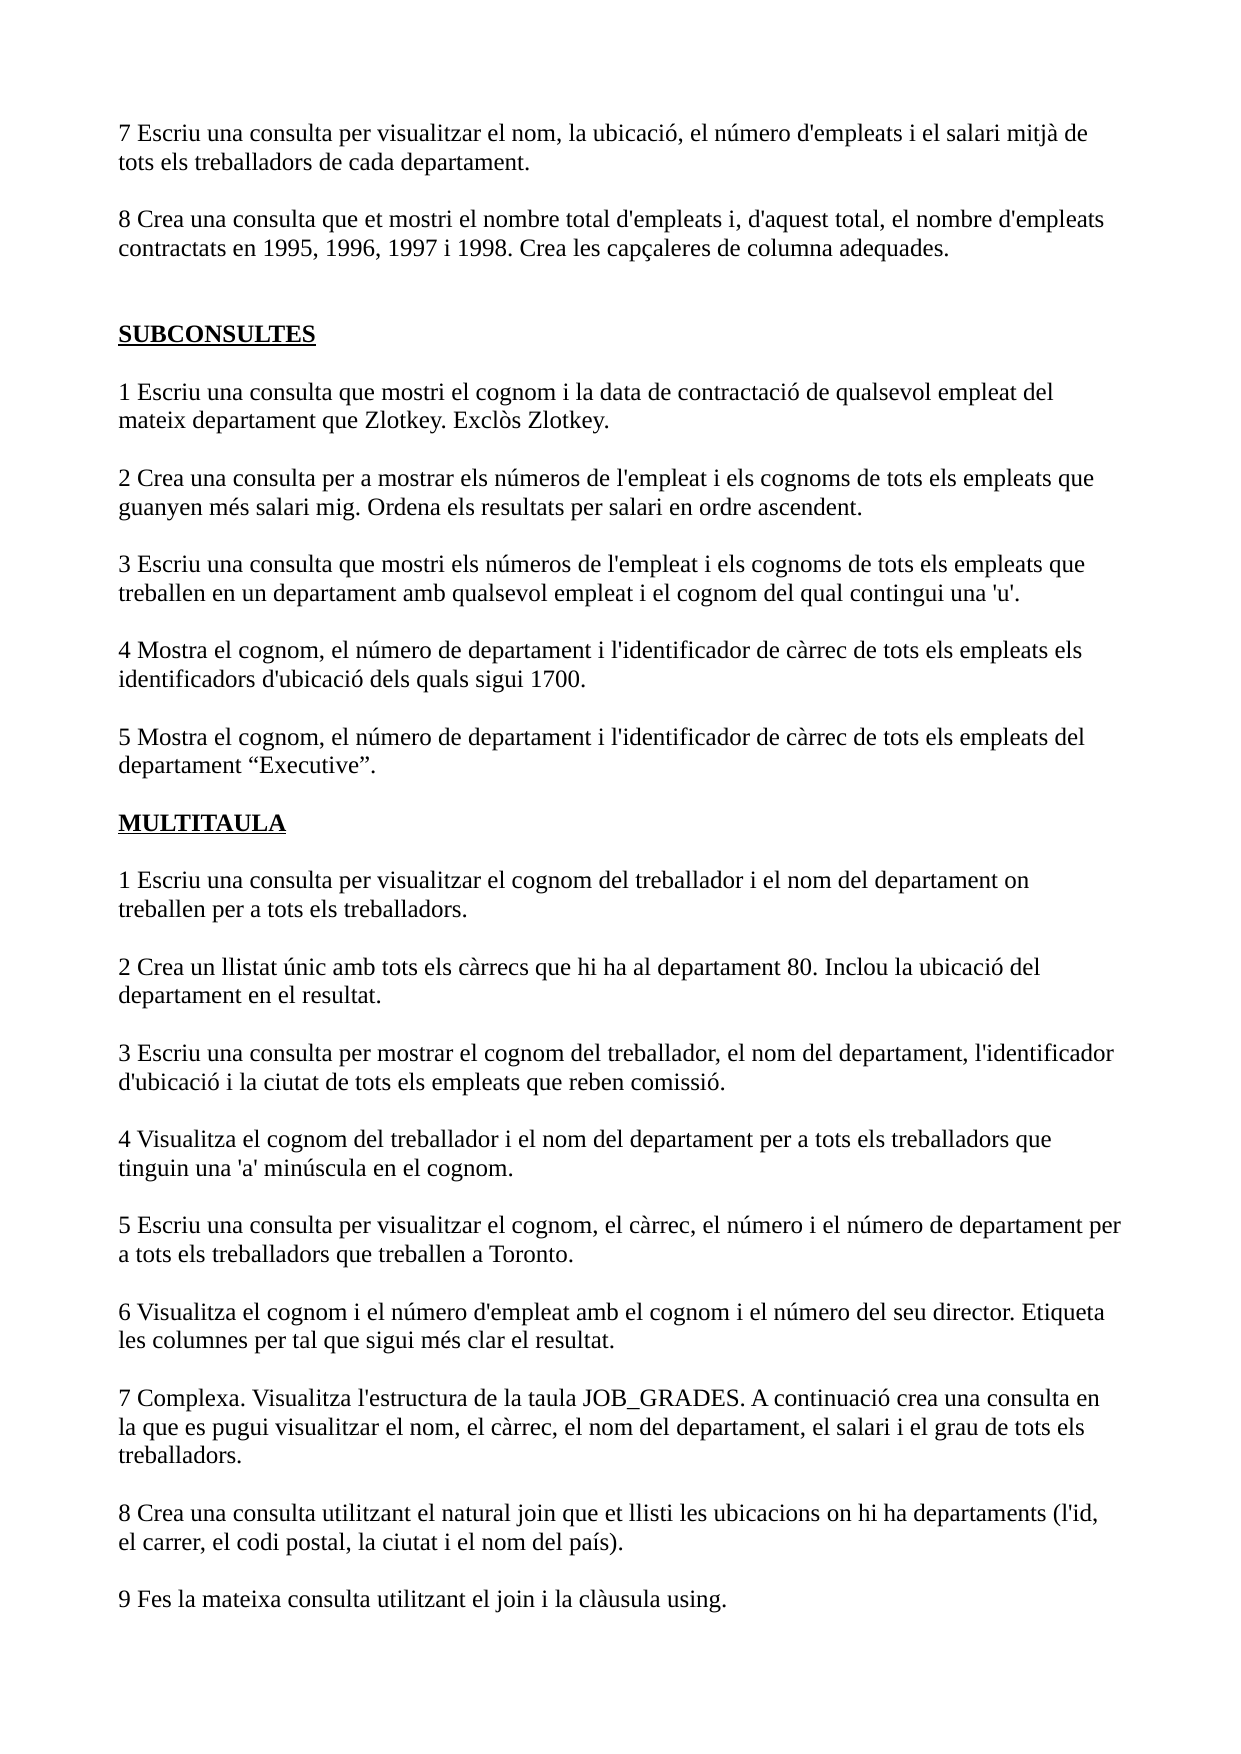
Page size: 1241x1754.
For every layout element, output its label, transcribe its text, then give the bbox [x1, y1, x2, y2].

text 9 Fes la mateixa consulta utilitzant el join i la clàusula using. [118, 1584, 1122, 1613]
text SUBCONSULTES [118, 319, 1122, 348]
text 7 Escriu una consulta per visualitzar el nom, la ubicació, el número d'empleats i el salari mitjà de tots els treballadors de cada departament. [118, 118, 1122, 176]
text 5 Mostra el cognom, el número de departament i l'identificador de càrrec de tots els empleats del departament “Executive”. [118, 722, 1122, 779]
text 1 Escriu una consulta que mostri el cognom i la data de contractació de qualsevol empleat del mateix departament que Zlotkey. Exclòs Zlotkey. [118, 377, 1122, 434]
text 8 Crea una consulta que et mostri el nombre total d'empleats i, d'aquest total, el nombre d'empleats contractats en 1995, 1996, 1997 i 1998. Crea les capçaleres de columna adequades. [118, 204, 1122, 262]
text 8 Crea una consulta utilitzant el natural join que et llisti les ubicacions on hi ha departaments (l'id, el carrer, el codi postal, la ciutat i el nom del país). [118, 1498, 1122, 1556]
text 4 Visualitza el cognom del treballador i el nom del departament per a tots els treballadors que tinguin una 'a' minúscula en el cognom. [118, 1124, 1122, 1182]
text 2 Crea una consulta per a mostrar els números de l'empleat i els cognoms de tots els empleats que guanyen més salari mig. Ordena els resultats per salari en ordre ascendent. [118, 463, 1122, 521]
text 4 Mostra el cognom, el número de departament i l'identificador de càrrec de tots els empleats els identificadors d'ubicació dels quals sigui 1700. [118, 636, 1122, 693]
text MULTITAULA [118, 808, 1122, 837]
text 6 Visualitza el cognom i el número d'empleat amb el cognom i el número del seu director. Etiqueta les columnes per tal que sigui més clar el resultat. [118, 1297, 1122, 1354]
text 1 Escriu una consulta per visualitzar el cognom del treballador i el nom del departament on treballen per a tots els treballadors. [118, 866, 1122, 923]
text 5 Escriu una consulta per visualitzar el cognom, el càrrec, el número i el número de departament per a tots els treballadors que treballen a Toronto. [118, 1211, 1122, 1268]
text 7 Complexa. Visualitza l'estructura de la taula JOB_GRADES. A continuació crea una consulta en la que es pugui visualitzar el nom, el càrrec, el nom del departament, el salari i el grau de tots els treballadors. [118, 1383, 1122, 1469]
text 2 Crea un llistat únic amb tots els càrrecs que hi ha al departament 80. Inclou la ubicació del departament en el resultat. [118, 952, 1122, 1009]
text 3 Escriu una consulta que mostri els números de l'empleat i els cognoms de tots els empleats que treballen en un departament amb qualsevol empleat i el cognom del qual contingui una 'u'. [118, 549, 1122, 607]
text 3 Escriu una consulta per mostrar el cognom del treballador, el nom del departament, l'identificador d'ubicació i la ciutat de tots els empleats que reben comissió. [118, 1038, 1122, 1096]
